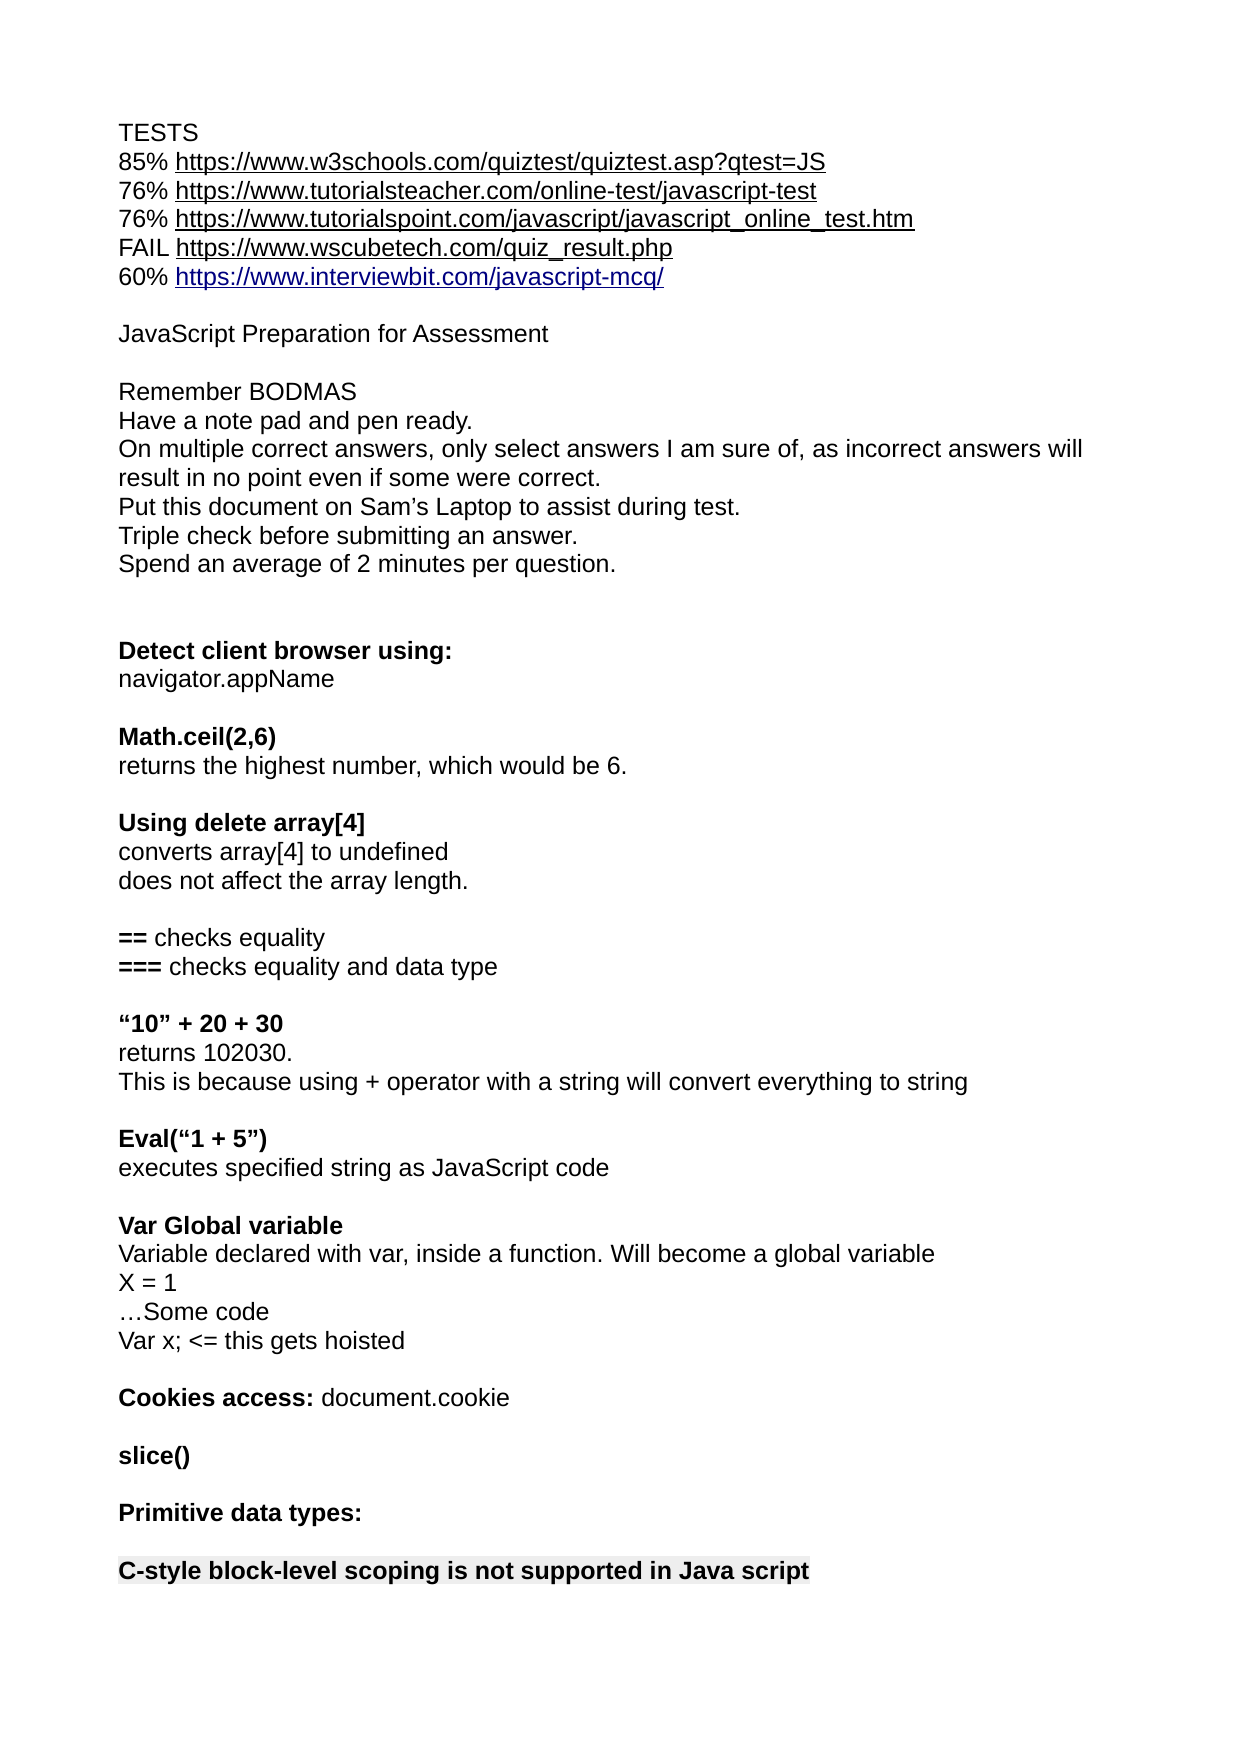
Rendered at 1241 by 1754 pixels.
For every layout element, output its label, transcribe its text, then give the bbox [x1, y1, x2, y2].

text This is because using + operator with a string will convert everything to string [118, 1067, 1122, 1096]
text …Some code [118, 1297, 1122, 1326]
text Var Global variable [118, 1211, 1122, 1239]
text executes specified string as JavaScript code [118, 1153, 1122, 1182]
text JavaScript Preparation for Assessment [118, 319, 1122, 348]
text X = 1 [118, 1268, 1122, 1297]
text Have a note pad and pen ready. [118, 406, 1122, 434]
text 76% https://www.tutorialspoint.com/javascript/javascript_online_test.htm [118, 204, 1122, 233]
text 76% https://www.tutorialsteacher.com/online-test/javascript-test [118, 176, 1122, 204]
text “10” + 20 + 30 [118, 1009, 1122, 1038]
text Math.ceil(2,6) [118, 722, 1122, 751]
text Put this document on Sam’s Laptop to assist during test. [118, 492, 1122, 521]
text slice() [118, 1441, 1122, 1469]
text === checks equality and data type [118, 952, 1122, 981]
text C-style block-level scoping is not supported in Java script [118, 1556, 1122, 1584]
text Primitive data types: [118, 1498, 1122, 1527]
text On multiple correct answers, only select answers I am sure of, as incorrect answers will result in no point even if some were correct. [118, 434, 1122, 492]
text navigator.appName [118, 664, 1122, 693]
text Detect client browser using: [118, 636, 1122, 664]
text Eval(“1 + 5”) [118, 1124, 1122, 1153]
text 60% https://www.interviewbit.com/javascript-mcq/ [118, 262, 1122, 291]
text Using delete array[4] [118, 808, 1122, 837]
text Cookies access: document.cookie [118, 1383, 1122, 1412]
text converts array[4] to undefined [118, 837, 1122, 866]
text returns the highest number, which would be 6. [118, 751, 1122, 779]
text == checks equality [118, 923, 1122, 952]
text TESTS [118, 118, 1122, 147]
text Var x; <= this gets hoisted [118, 1326, 1122, 1354]
text FAIL https://www.wscubetech.com/quiz_result.php [118, 233, 1122, 262]
text returns 102030. [118, 1038, 1122, 1067]
text 85% https://www.w3schools.com/quiztest/quiztest.asp?qtest=JS [118, 147, 1122, 176]
text Spend an average of 2 minutes per question. [118, 549, 1122, 578]
text Remember BODMAS [118, 377, 1122, 406]
text Triple check before submitting an answer. [118, 521, 1122, 549]
text does not affect the array length. [118, 866, 1122, 894]
text Variable declared with var, inside a function. Will become a global variable [118, 1239, 1122, 1268]
